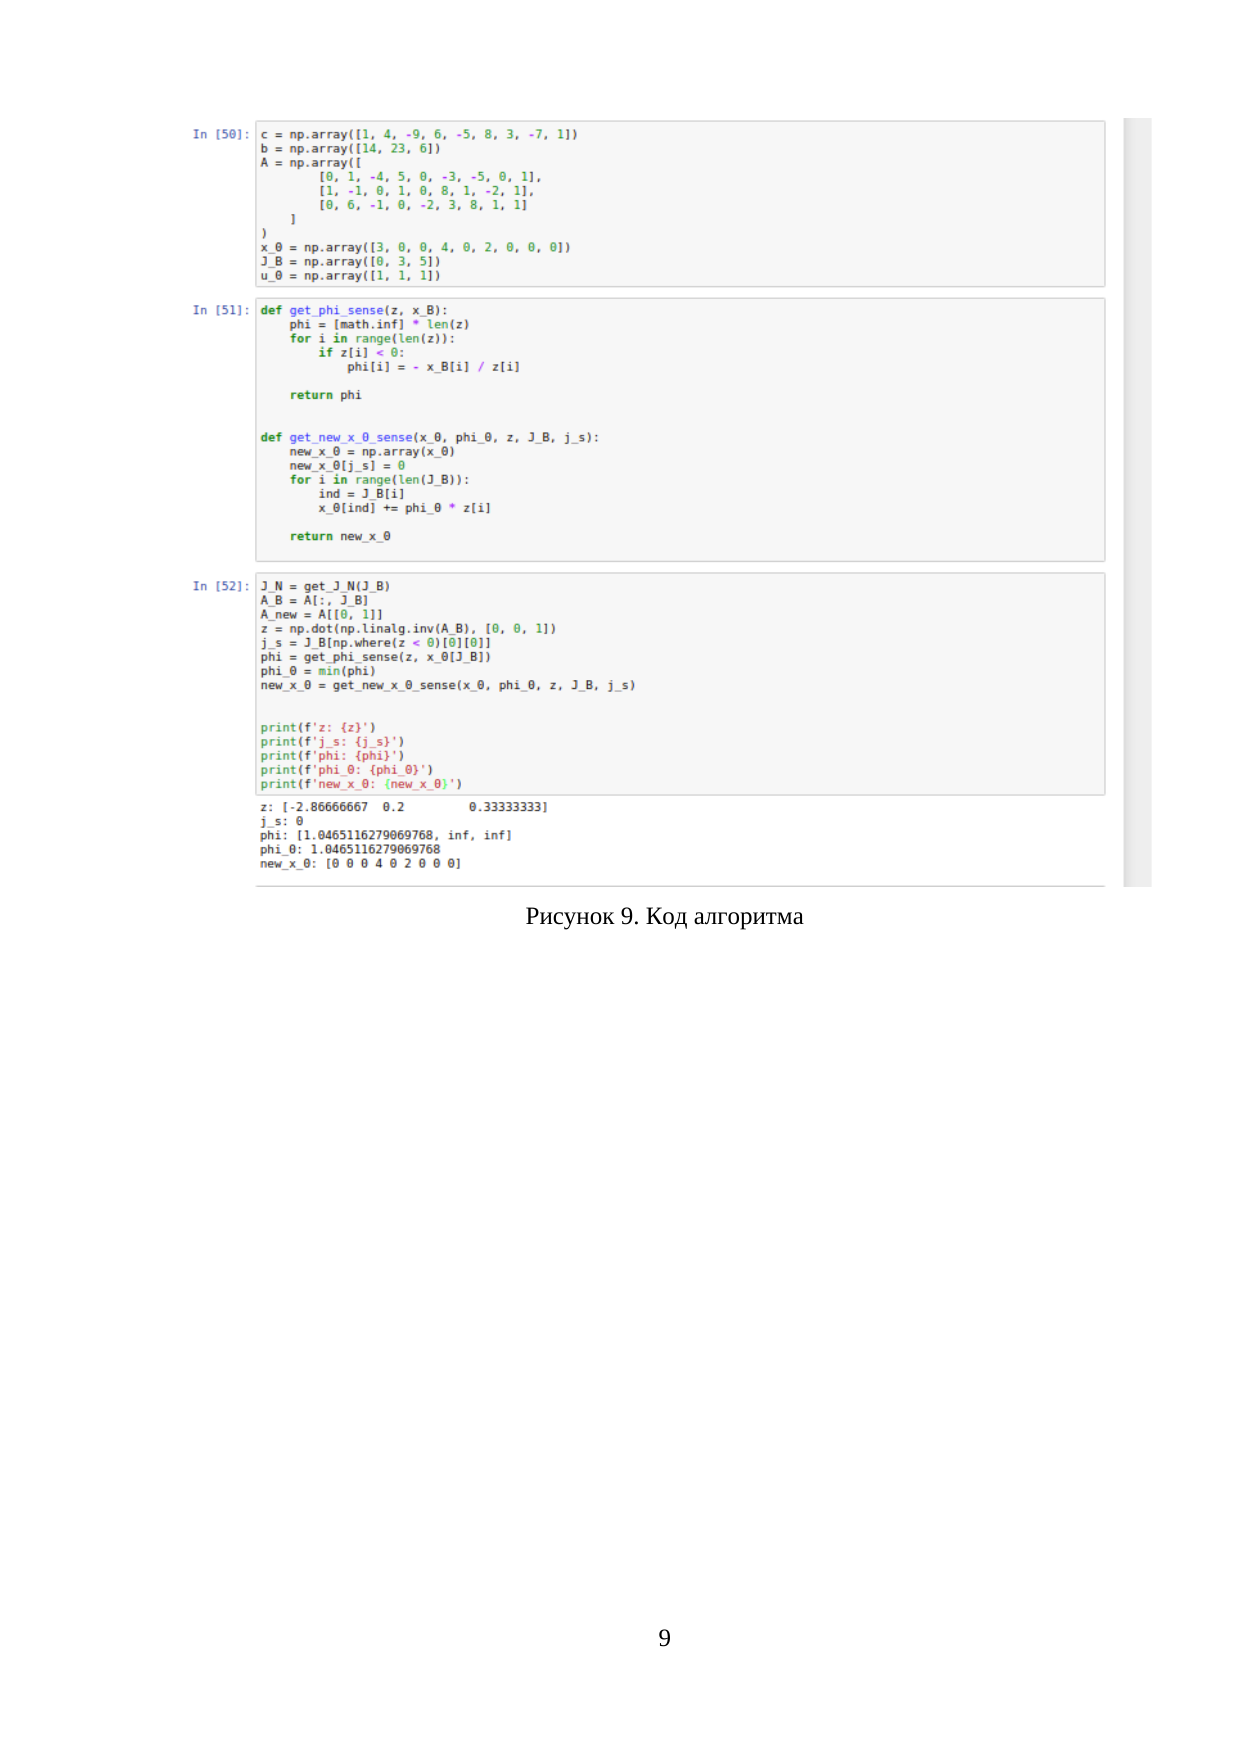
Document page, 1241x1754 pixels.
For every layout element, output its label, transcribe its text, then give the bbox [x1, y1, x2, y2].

picture [177, 118, 1152, 887]
text Рисунок 9. Код алгоритма [177, 887, 1152, 930]
